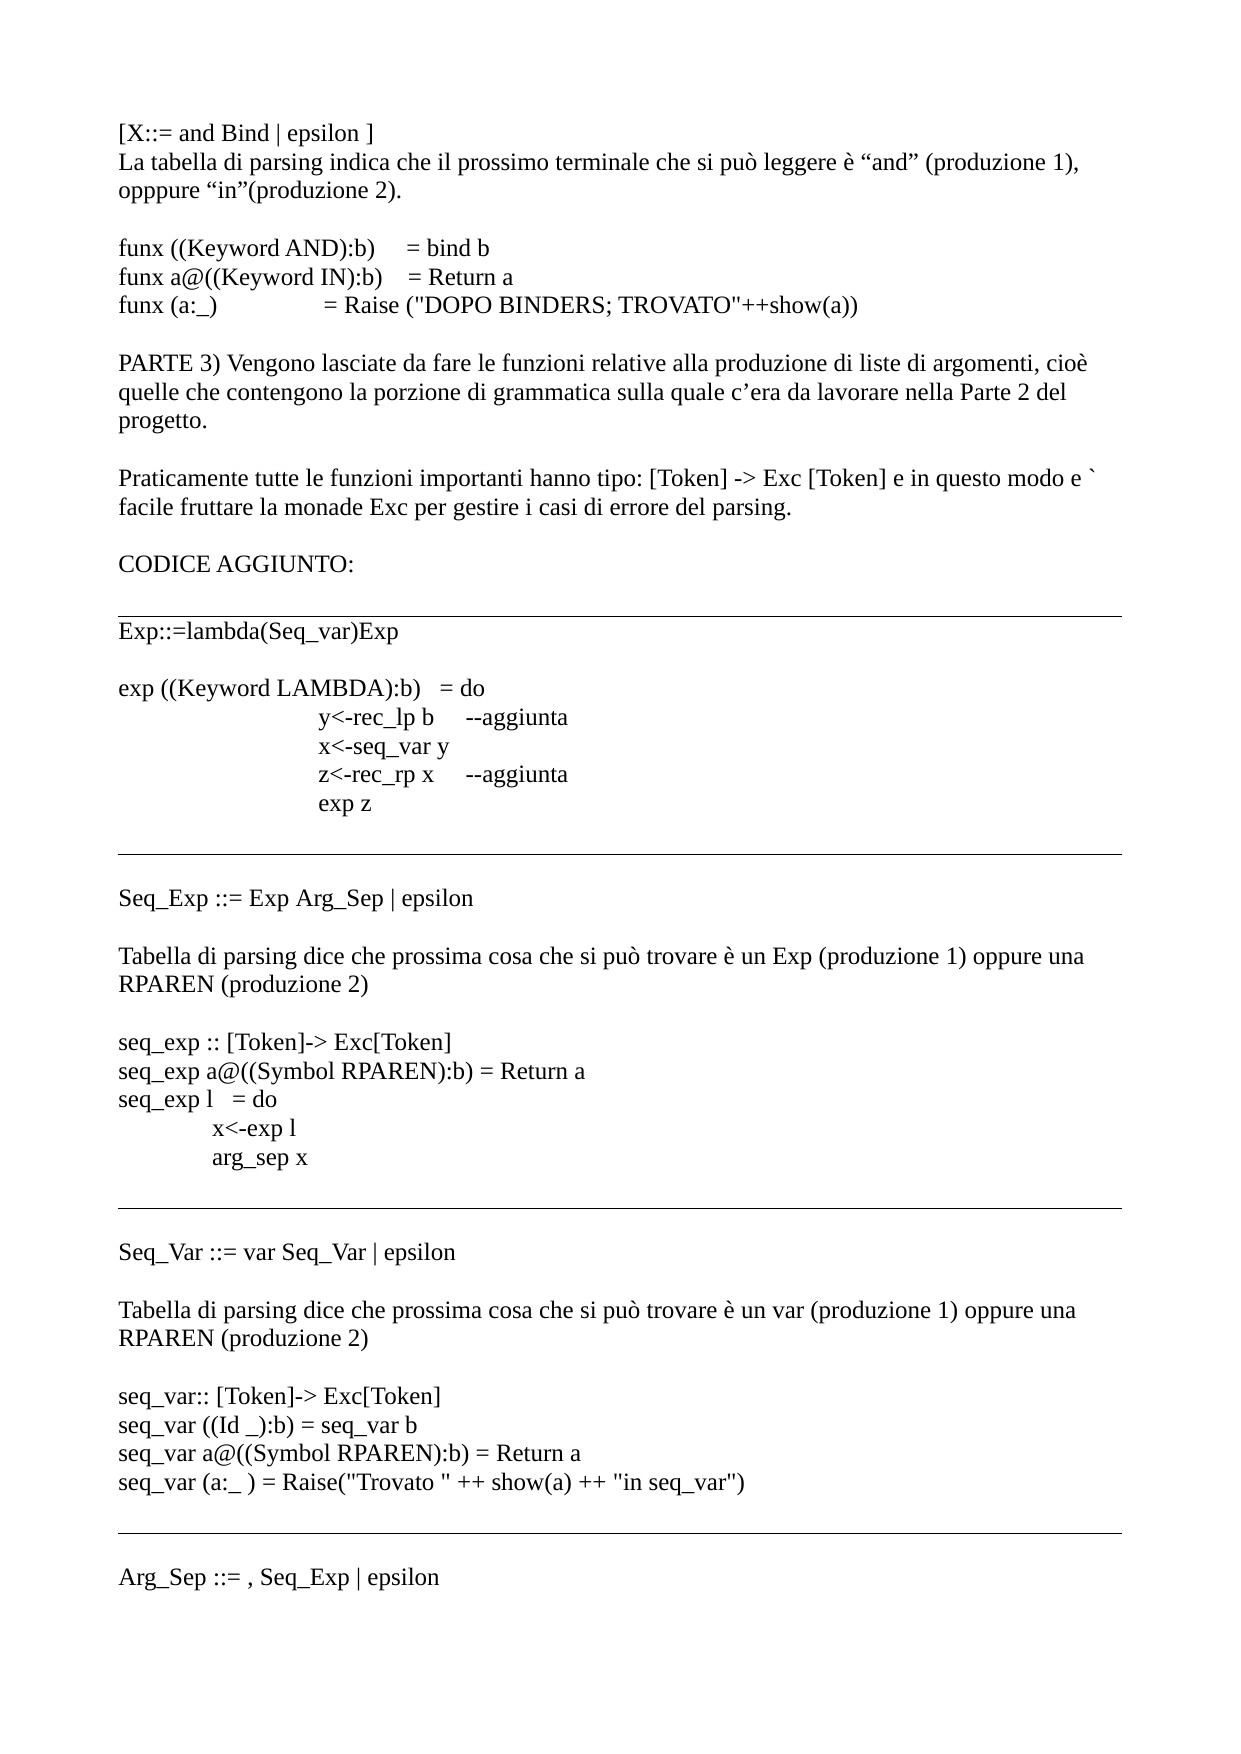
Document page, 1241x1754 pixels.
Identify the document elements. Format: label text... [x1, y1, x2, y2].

text seq_var ((Id _):b) = seq_var b [118, 1410, 1122, 1438]
text Tabella di parsing dice che prossima cosa che si può trovare è un var (produzione 1) oppure una RPAREN (produzione 2) [118, 1295, 1122, 1352]
text seq_var a@((Symbol RPAREN):b) = Return a [118, 1438, 1122, 1467]
text Seq_Exp ::= Exp Arg_Sep | epsilon [118, 883, 1122, 912]
text funx (a:_) = Raise ("DOPO BINDERS; TROVATO"++show(a)) [118, 291, 1122, 319]
text seq_var (a:_ ) = Raise("Trovato " ++ show(a) ++ "in seq_var") [118, 1467, 1122, 1496]
text x<-exp l [118, 1113, 1122, 1142]
text exp ((Keyword LAMBDA):b) = do [118, 673, 1122, 702]
text arg_sep x [118, 1142, 1122, 1171]
text y<-rec_lp b --aggiunta [118, 702, 1122, 731]
text PARTE 3) Vengono lasciate da fare le funzioni relative alla produzione di liste di argomenti, cioè quelle che contengono la porzione di grammatica sulla quale c’era da lavorare nella Parte 2 del progetto. [118, 348, 1122, 434]
text seq_exp :: [Token]-> Exc[Token] [118, 1027, 1122, 1056]
text seq_exp l = do [118, 1084, 1122, 1113]
text seq_var:: [Token]-> Exc[Token] [118, 1381, 1122, 1410]
text z<-rec_rp x --aggiunta [118, 759, 1122, 788]
text Tabella di parsing dice che prossima cosa che si può trovare è un Exp (produzione 1) oppure una RPAREN (produzione 2) [118, 941, 1122, 998]
text funx a@((Keyword IN):b) = Return a [118, 262, 1122, 291]
text exp z [118, 788, 1122, 817]
text funx ((Keyword AND):b) = bind b [118, 233, 1122, 262]
text Seq_Var ::= var Seq_Var | epsilon [118, 1237, 1122, 1266]
text [X::= and Bind | epsilon ] [118, 118, 1122, 147]
text seq_exp a@((Symbol RPAREN):b) = Return a [118, 1056, 1122, 1084]
text La tabella di parsing indica che il prossimo terminale che si può leggere è “and” (produzione 1), opppure “in”(produzione 2). [118, 147, 1122, 204]
text Exp::=lambda(Seq_var)Exp [118, 617, 1122, 644]
text Praticamente tutte le funzioni importanti hanno tipo: [Token] -> Exc [Token] e in questo modo e ` facile fruttare la monade Exc per gestire i casi di errore del parsing. [118, 463, 1122, 521]
text Arg_Sep ::= , Seq_Exp | epsilon [118, 1562, 1122, 1591]
text x<-seq_var y [118, 731, 1122, 759]
text CODICE AGGIUNTO: [118, 549, 1122, 578]
